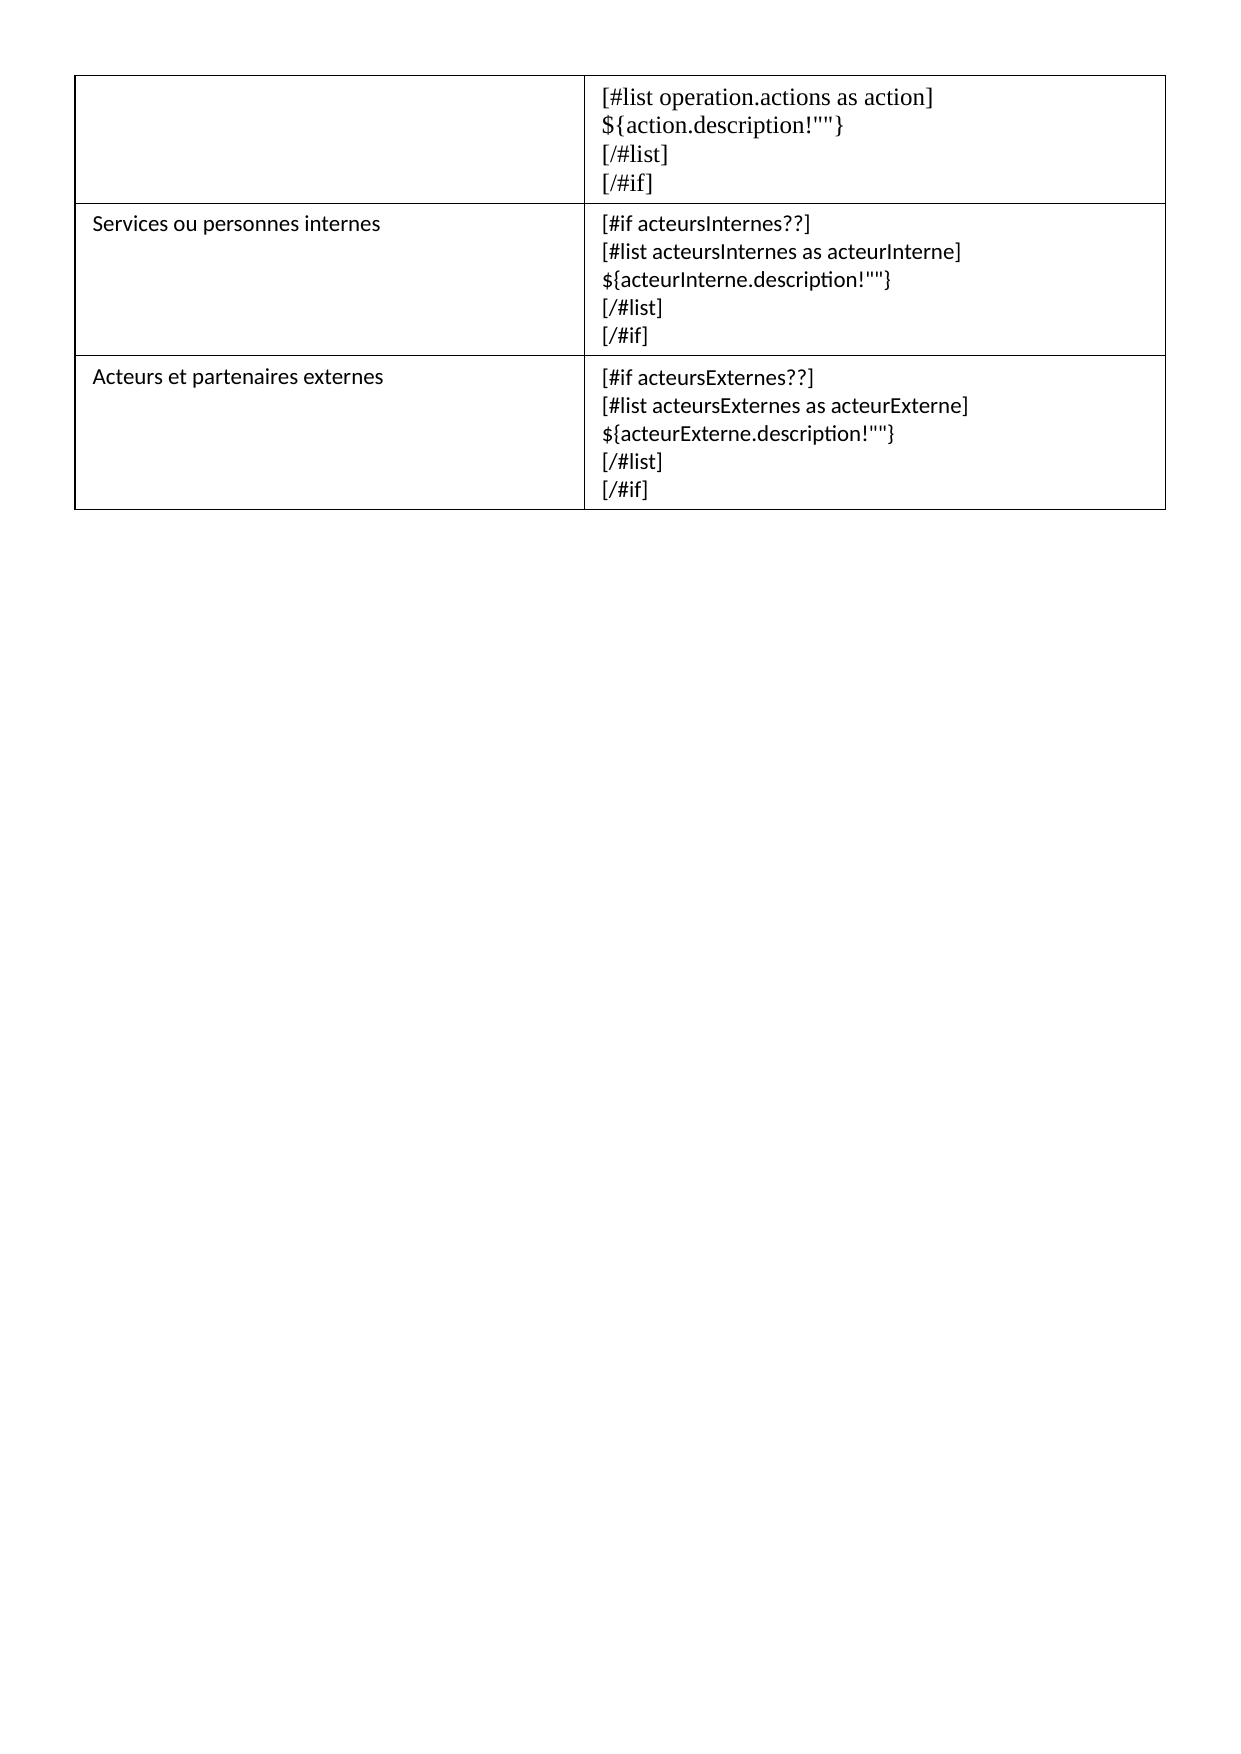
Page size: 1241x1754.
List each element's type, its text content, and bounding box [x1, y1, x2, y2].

table_cell Services ou personnes internes [76, 204, 584, 355]
table_cell [#if acteursInternes??] [#list acteursInternes as acteurInterne] ${acteurInterne.description!""} [/#list] [/#if] [585, 204, 1165, 355]
table_cell Acteurs et partenaires externes [76, 356, 584, 509]
table_cell [#list operation.actions as action] ${action.description!""} [/#list] [/#if] [585, 76, 1165, 202]
table_cell [#if acteursExternes??] [#list acteursExternes as acteurExterne] ${acteurExterne.description!""} [/#list] [/#if] [585, 356, 1165, 509]
table_cell [76, 76, 584, 202]
